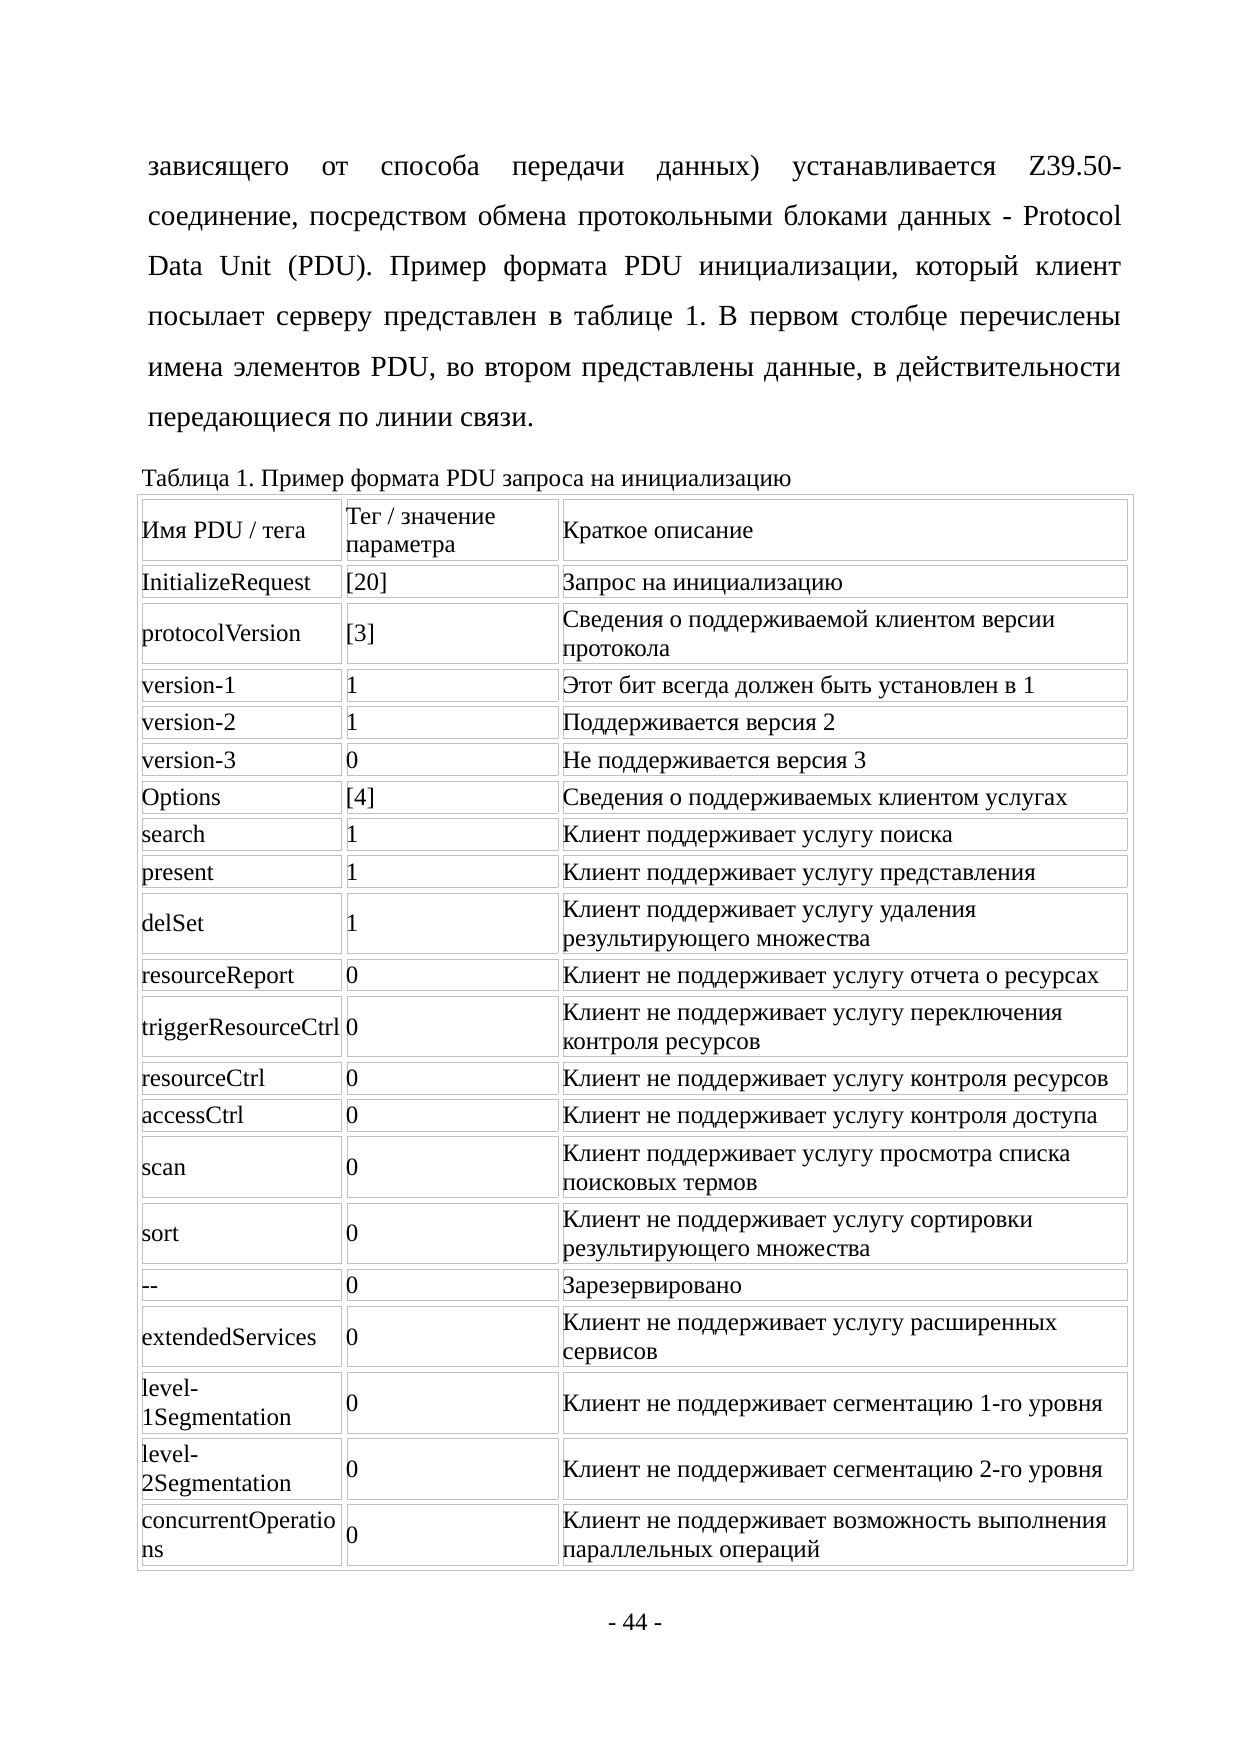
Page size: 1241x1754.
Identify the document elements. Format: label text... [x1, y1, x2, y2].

table_cell Клиент не поддерживает услугу переключения контроля ресурсов [561, 990, 1130, 1056]
table_cell Краткое описание [561, 495, 1130, 560]
table_cell 0 [344, 1263, 561, 1300]
table_cell 0 [344, 1131, 561, 1197]
table_cell sort [140, 1197, 344, 1263]
table_cell version-3 [140, 738, 344, 775]
table_cell extendedServices [140, 1300, 344, 1366]
table_cell protocolVersion [140, 597, 344, 663]
table_cell resourceCtrl [140, 1056, 344, 1094]
text зависящего от способа передачи данных) устанавливается Z39.50-соединение, посредством обмена протокольными блоками данных - Protocol Data Unit (PDU). Пример формата PDU инициализации, который клиент посылает серверу представлен в таблице 1. В первом столбце перечислены имена элементов PDU, во втором представлены данные, в действительности передающиеся по линии связи. [148, 148, 1122, 433]
table_cell 0 [344, 1094, 561, 1131]
table_cell Клиент поддерживает услугу удаления результирующего множества [561, 887, 1130, 953]
table_cell 0 [344, 990, 561, 1056]
table_cell present [140, 850, 344, 887]
table_cell resourceReport [140, 953, 344, 990]
table_cell Клиент не поддерживает сегментацию 2-го уровня [561, 1433, 1130, 1498]
table_cell level-1Segmentation [140, 1366, 344, 1432]
table_cell 0 [344, 1499, 561, 1564]
table_cell Клиент не поддерживает услугу расширенных сервисов [561, 1300, 1130, 1366]
table_cell Запрос на инициализацию [561, 560, 1130, 597]
table_cell triggerResourceCtrl [140, 990, 344, 1056]
table_cell Не поддерживается версия 3 [561, 738, 1130, 775]
table_cell [4] [344, 775, 561, 812]
table_cell [3] [344, 597, 561, 663]
table_cell 1 [344, 813, 561, 850]
table_header Таблица 1. Пример формата PDU запроса на инициализацию [140, 462, 1130, 494]
table_cell version-2 [140, 701, 344, 738]
table_cell 0 [344, 1056, 561, 1094]
table_cell Клиент поддерживает услугу просмотра списка поисковых термов [561, 1131, 1130, 1197]
table_cell 0 [344, 1300, 561, 1366]
table_cell delSet [140, 887, 344, 953]
table_cell Зарезервировано [561, 1263, 1130, 1300]
table_cell Имя PDU / тега [140, 495, 344, 560]
table_cell 1 [344, 663, 561, 701]
table_cell Клиент поддерживает услугу представления [561, 850, 1130, 887]
table_cell 1 [344, 887, 561, 953]
table_cell 0 [344, 953, 561, 990]
table_cell Клиент не поддерживает сегментацию 1-го уровня [561, 1366, 1130, 1432]
table_cell Поддерживается версия 2 [561, 701, 1130, 738]
table_cell Клиент не поддерживает услугу отчета о ресурсах [561, 953, 1130, 990]
table_cell 0 [344, 1433, 561, 1498]
table_cell Тег / значение параметра [344, 495, 561, 560]
table_cell Клиент поддерживает услугу поиска [561, 813, 1130, 850]
table_cell Клиент не поддерживает возможность выполнения параллельных операций [561, 1499, 1130, 1564]
table_cell 0 [344, 738, 561, 775]
table_cell [20] [344, 560, 561, 597]
table_cell -- [140, 1263, 344, 1300]
table_cell concurrentOperations [140, 1499, 344, 1564]
table_cell level-2Segmentation [140, 1433, 344, 1498]
table_cell Этот бит всегда должен быть установлен в 1 [561, 663, 1130, 701]
table_cell accessCtrl [140, 1094, 344, 1131]
table_cell 1 [344, 701, 561, 738]
table_cell 0 [344, 1366, 561, 1432]
table_cell scan [140, 1131, 344, 1197]
table_cell -- [143, 1270, 341, 1300]
table_cell Клиент не поддерживает услугу контроля доступа [561, 1094, 1130, 1131]
table_cell Сведения о поддерживаемой клиентом версии протокола [561, 597, 1130, 663]
table_cell Options [140, 775, 344, 812]
table_cell 0 [344, 1197, 561, 1263]
table_cell 1 [344, 850, 561, 887]
table_cell version-1 [140, 663, 344, 701]
table_cell search [140, 813, 344, 850]
table_cell Сведения о поддерживаемых клиентом услугах [561, 775, 1130, 812]
table_cell Клиент не поддерживает услугу сортировки результирующего множества [561, 1197, 1130, 1263]
table_cell InitializeRequest [140, 560, 344, 597]
table_cell Клиент не поддерживает услугу контроля ресурсов [561, 1056, 1130, 1094]
